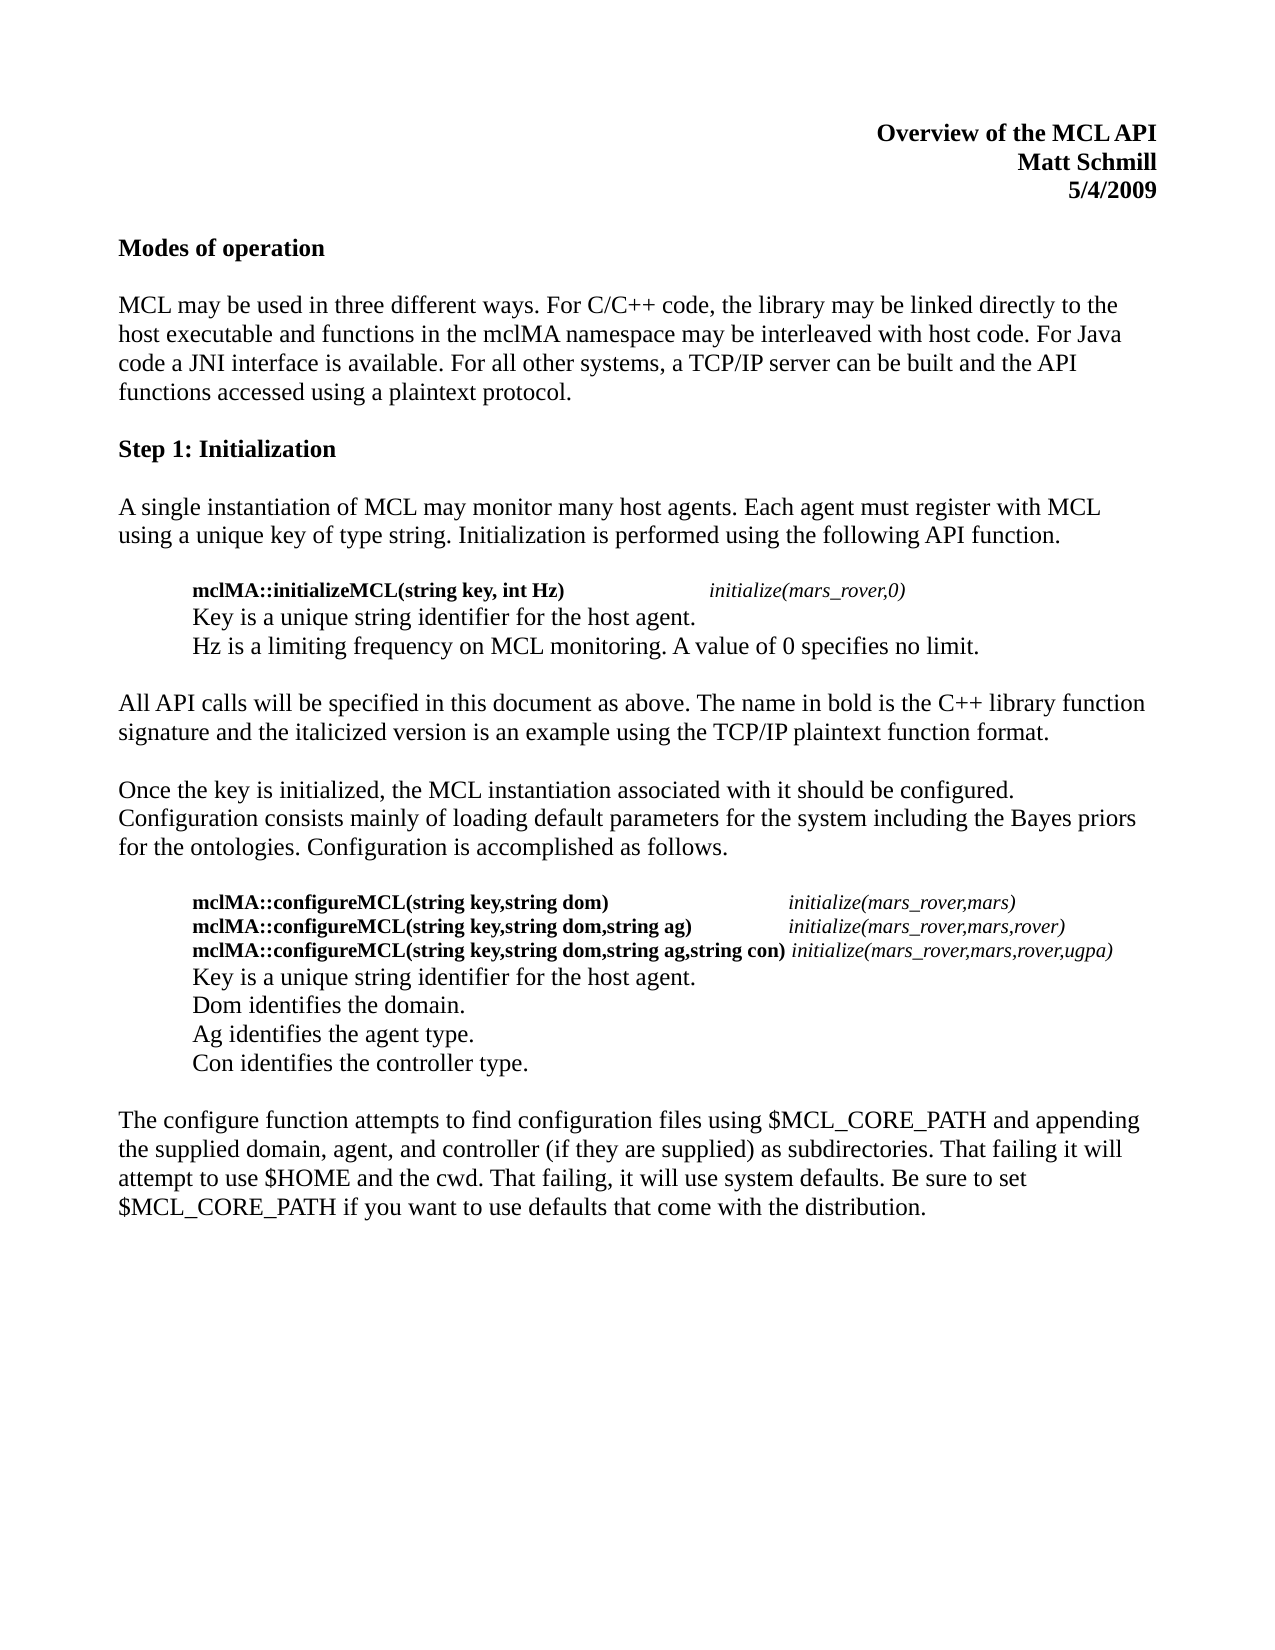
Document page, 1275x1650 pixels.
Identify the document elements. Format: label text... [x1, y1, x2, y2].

text Step 1: Initialization [118, 434, 1157, 463]
text Overview of the MCL API [118, 118, 1157, 147]
text 5/4/2009 [118, 176, 1157, 204]
text MCL may be used in three different ways. For C/C++ code, the library may be linked directly to the host executable and functions in the mclMA namespace may be interleaved with host code. For Java code a JNI interface is available. For all other systems, a TCP/IP server can be built and the API functions accessed using a plaintext protocol. [118, 291, 1157, 406]
text The configure function attempts to find configuration files using $MCL_CORE_PATH and appending the supplied domain, agent, and controller (if they are supplied) as subdirectories. That failing it will attempt to use $HOME and the cwd. That failing, it will use system defaults. Be sure to set $MCL_CORE_PATH if you want to use defaults that come with the distribution. [118, 1106, 1157, 1221]
text mclMA::configureMCL(string key,string dom) initialize(mars_rover,mars) mclMA::configureMCL(string key,string dom,string ag) initialize(mars_rover,mars,rover) mclMA::configureMCL(string key,string dom,string ag,string con) initialize(mars_rover,mars,rover,ugpa) Key is a unique string identifier for the host agent. [118, 890, 1157, 991]
text Once the key is initialized, the MCL instantiation associated with it should be configured. Configuration consists mainly of loading default parameters for the system including the Bayes priors for the ontologies. Configuration is accomplished as follows. [118, 775, 1157, 861]
text A single instantiation of MCL may monitor many host agents. Each agent must register with MCL using a unique key of type string. Initialization is performed using the following API function. [118, 492, 1157, 549]
text Matt Schmill [118, 147, 1157, 176]
text Hz is a limiting frequency on MCL monitoring. A value of 0 specifies no limit. [118, 631, 1157, 660]
text mclMA::initializeMCL(string key, int Hz) initialize(mars_rover,0) Key is a unique string identifier for the host agent. [118, 578, 1157, 631]
text Dom identifies the domain. [118, 991, 1157, 1019]
text Modes of operation [118, 233, 1157, 262]
text Ag identifies the agent type. [118, 1019, 1157, 1048]
text Con identifies the controller type. [118, 1048, 1157, 1077]
text All API calls will be specified in this document as above. The name in bold is the C++ library function signature and the italicized version is an example using the TCP/IP plaintext function format. [118, 688, 1157, 746]
